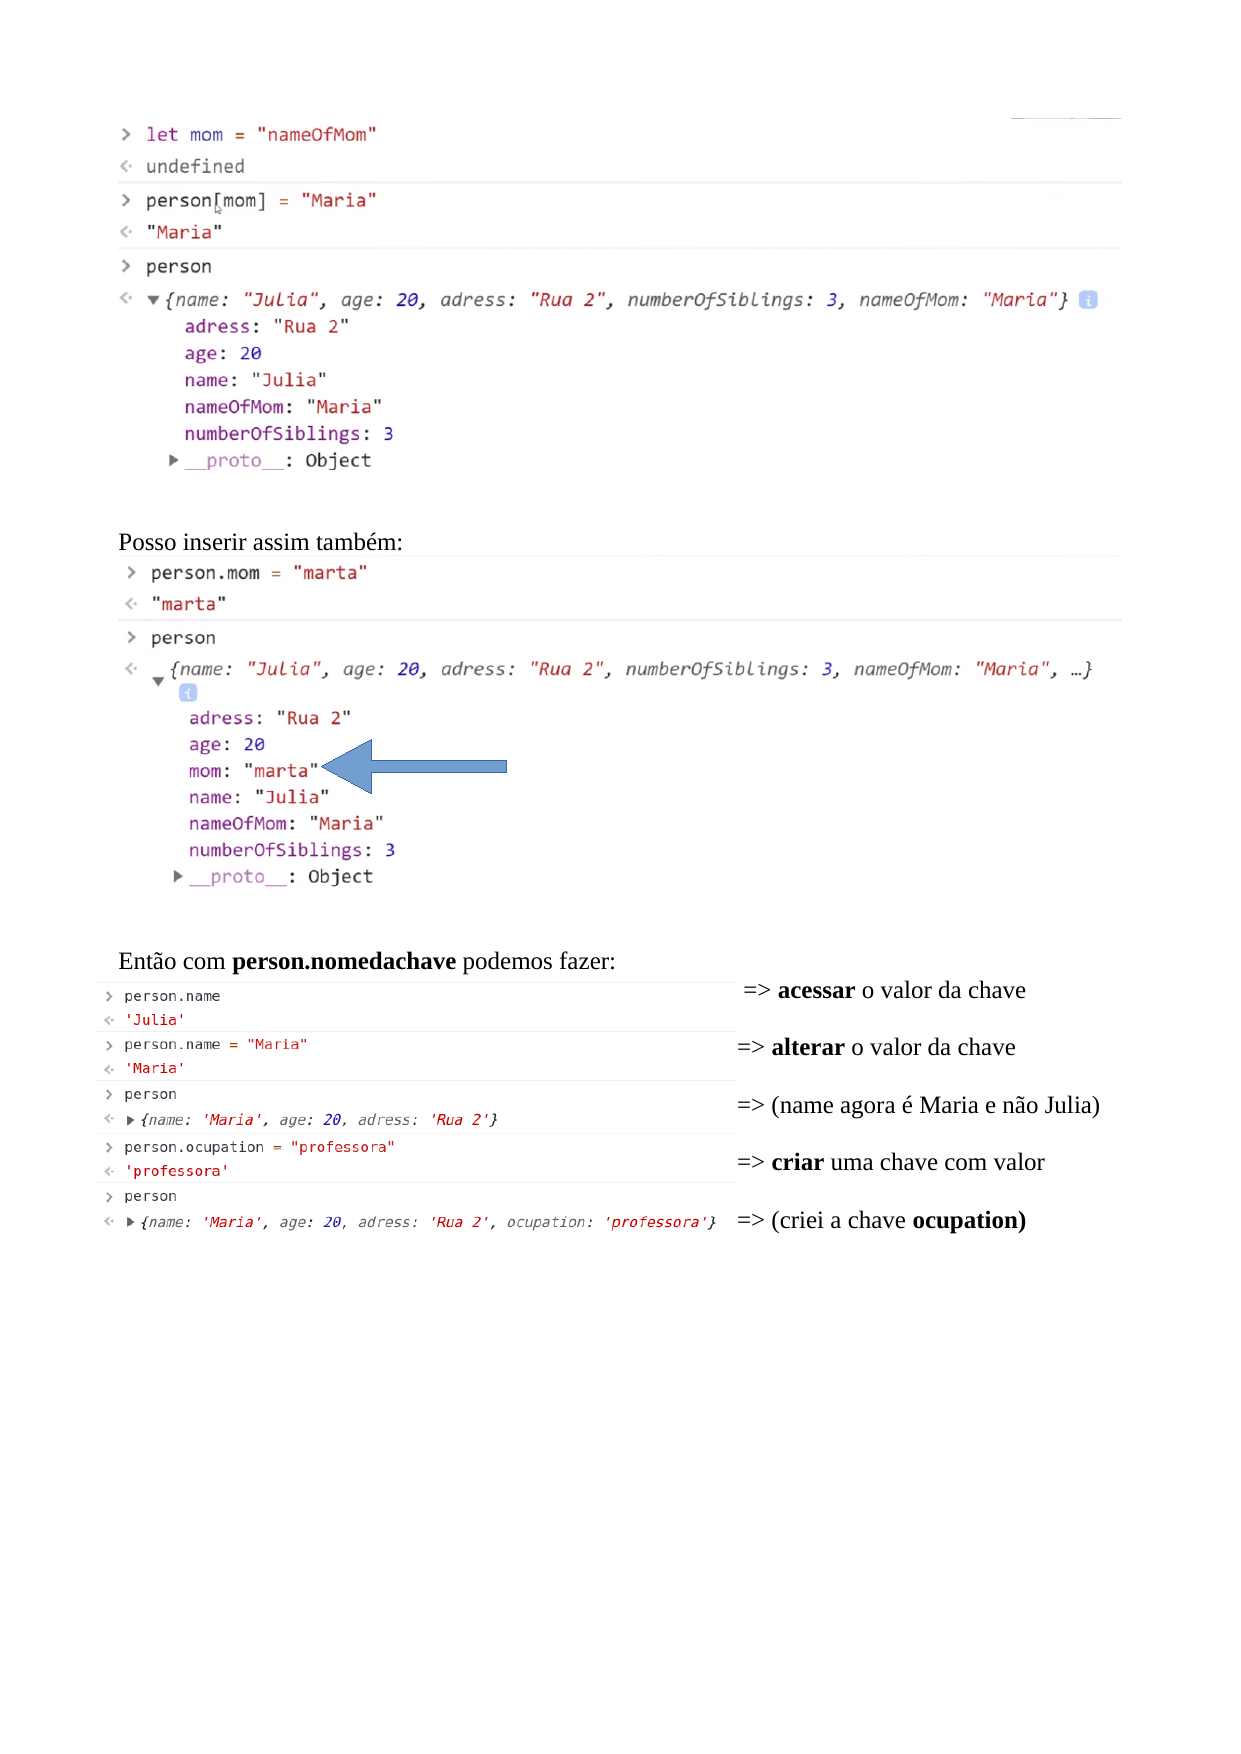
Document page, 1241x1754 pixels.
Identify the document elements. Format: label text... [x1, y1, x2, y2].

text Então com person.nomedachave podemos fazer: [118, 946, 1122, 975]
text => (name agora é Maria e não Julia) [737, 1090, 1122, 1119]
text => alterar o valor da chave [737, 1032, 1122, 1061]
text => (criei a chave ocupation) [118, 1205, 1122, 1234]
picture [118, 118, 1123, 470]
text Posso inserir assim também: [118, 527, 1122, 555]
picture [118, 555, 1123, 889]
text => criar uma chave com valor [737, 1147, 1122, 1176]
text => acessar o valor da chave [118, 975, 1122, 1004]
picture [95, 980, 737, 1233]
